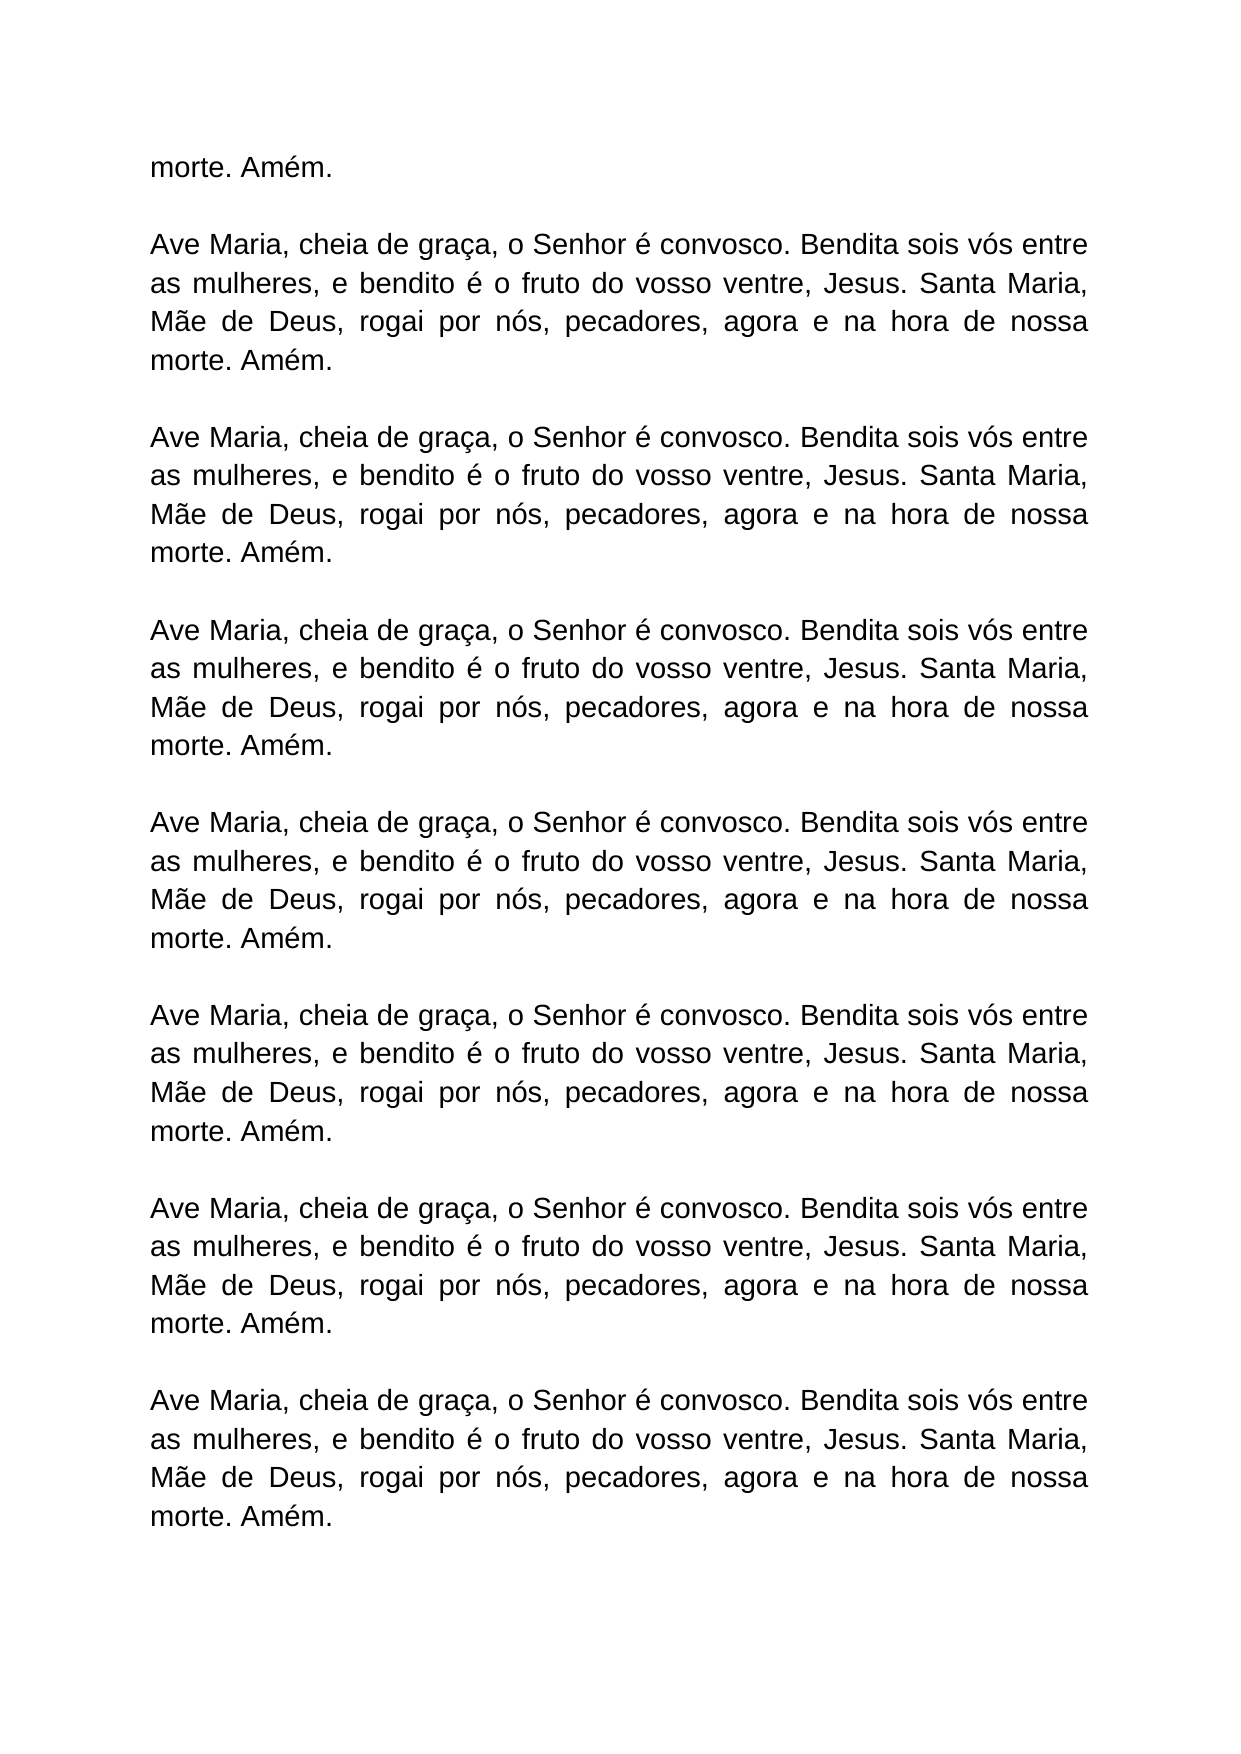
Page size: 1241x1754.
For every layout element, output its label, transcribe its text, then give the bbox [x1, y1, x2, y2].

text Ave Maria, cheia de graça, o Senhor é convosco. Bendita sois vós entre as mulheres, e bendito é o fruto do vosso ventre, Jesus. Santa Maria, Mãe de Deus, rogai por nós, pecadores, agora e na hora de nossa morte. Amém. [150, 805, 1090, 954]
text Ave Maria, cheia de graça, o Senhor é convosco. Bendita sois vós entre as mulheres, e bendito é o fruto do vosso ventre, Jesus. Santa Maria, Mãe de Deus, rogai por nós, pecadores, agora e na hora de nossa morte. Amém. [150, 1191, 1090, 1340]
text Ave Maria, cheia de graça, o Senhor é convosco. Bendita sois vós entre as mulheres, e bendito é o fruto do vosso ventre, Jesus. Santa Maria, Mãe de Deus, rogai por nós, pecadores, agora e na hora de nossa morte. Amém. [150, 420, 1090, 569]
text Ave Maria, cheia de graça, o Senhor é convosco. Bendita sois vós entre as mulheres, e bendito é o fruto do vosso ventre, Jesus. Santa Maria, Mãe de Deus, rogai por nós, pecadores, agora e na hora de nossa morte. Amém. [150, 227, 1090, 376]
text morte. Amém. [150, 150, 1090, 183]
text Ave Maria, cheia de graça, o Senhor é convosco. Bendita sois vós entre as mulheres, e bendito é o fruto do vosso ventre, Jesus. Santa Maria, Mãe de Deus, rogai por nós, pecadores, agora e na hora de nossa morte. Amém. [150, 998, 1090, 1147]
text Ave Maria, cheia de graça, o Senhor é convosco. Bendita sois vós entre as mulheres, e bendito é o fruto do vosso ventre, Jesus. Santa Maria, Mãe de Deus, rogai por nós, pecadores, agora e na hora de nossa morte. Amém. [150, 1383, 1090, 1532]
text Ave Maria, cheia de graça, o Senhor é convosco. Bendita sois vós entre as mulheres, e bendito é o fruto do vosso ventre, Jesus. Santa Maria, Mãe de Deus, rogai por nós, pecadores, agora e na hora de nossa morte. Amém. [150, 612, 1090, 762]
